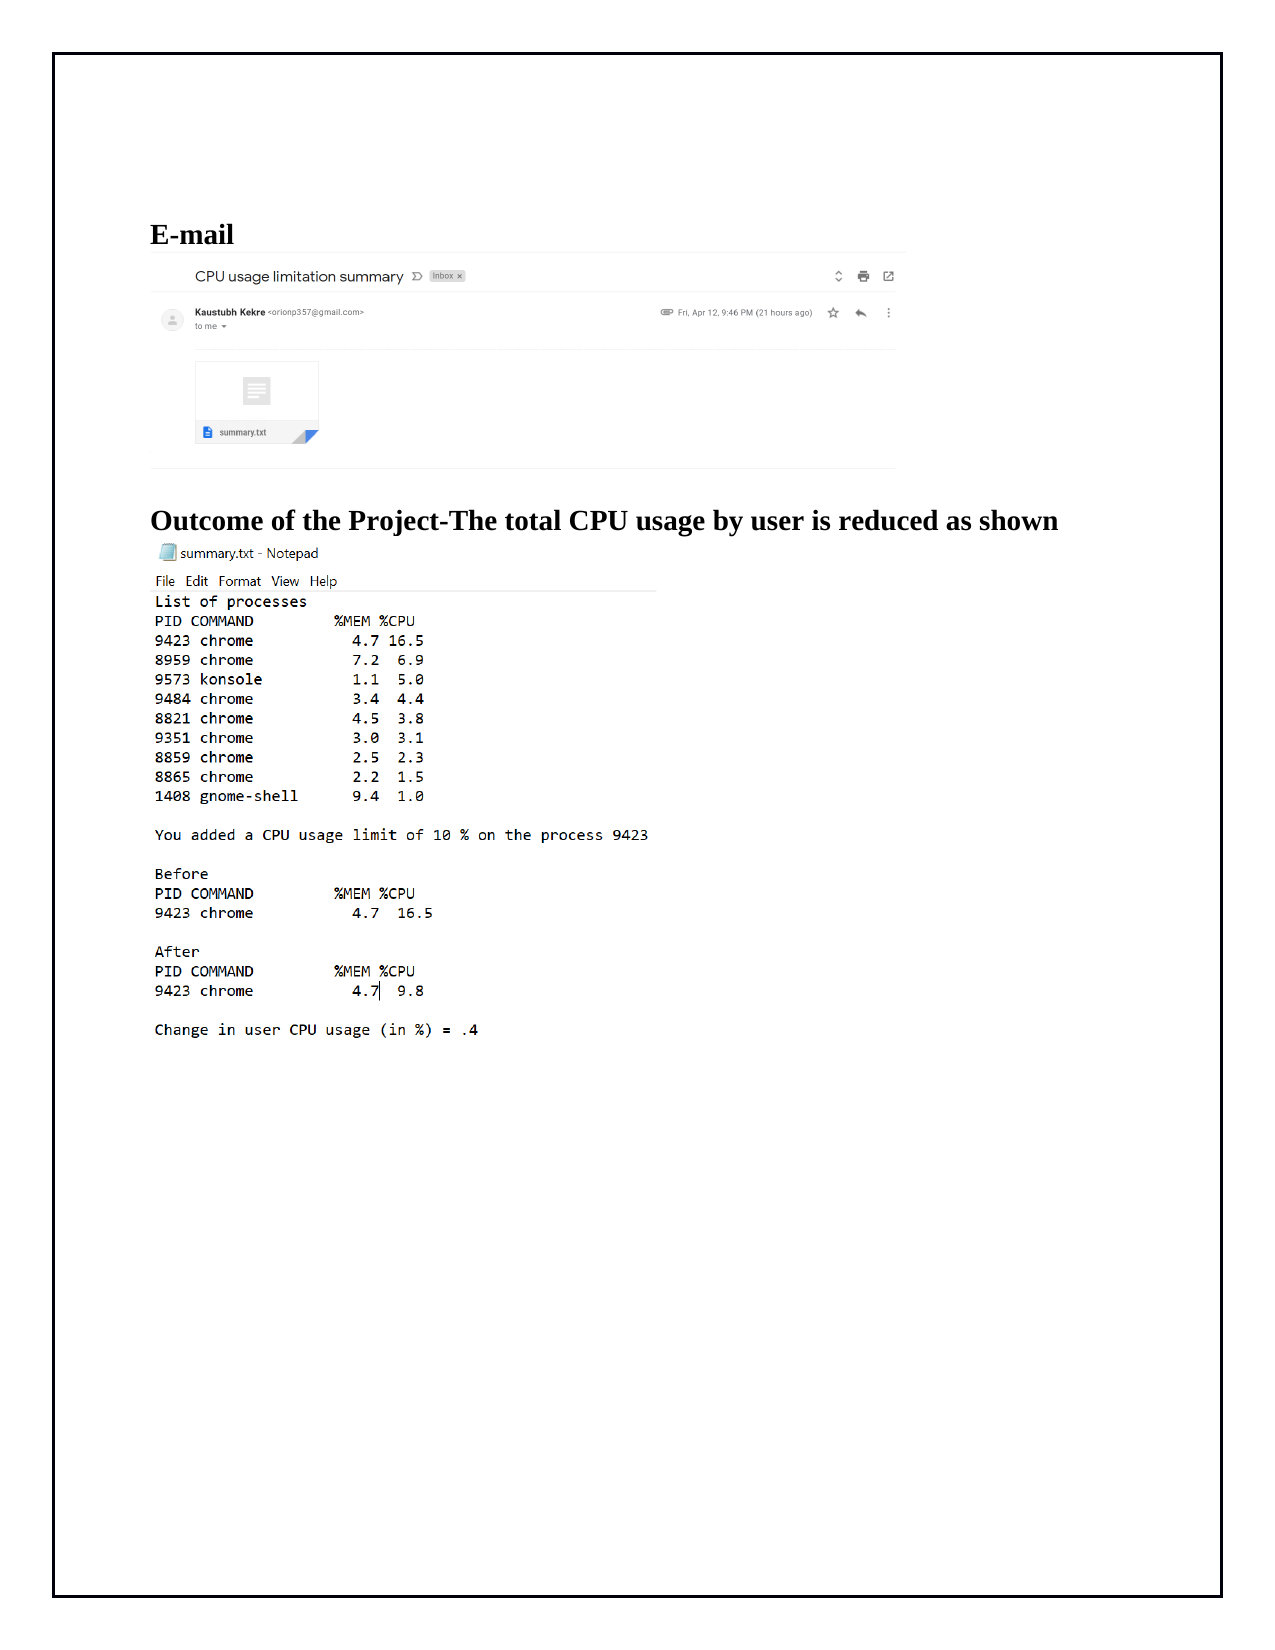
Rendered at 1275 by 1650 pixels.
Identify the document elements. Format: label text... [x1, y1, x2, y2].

text Outcome of the Project-The total CPU usage by user is reduced as shown [150, 503, 1125, 537]
picture [150, 536, 657, 1042]
picture [150, 250, 908, 470]
text E-mail [150, 217, 1125, 251]
